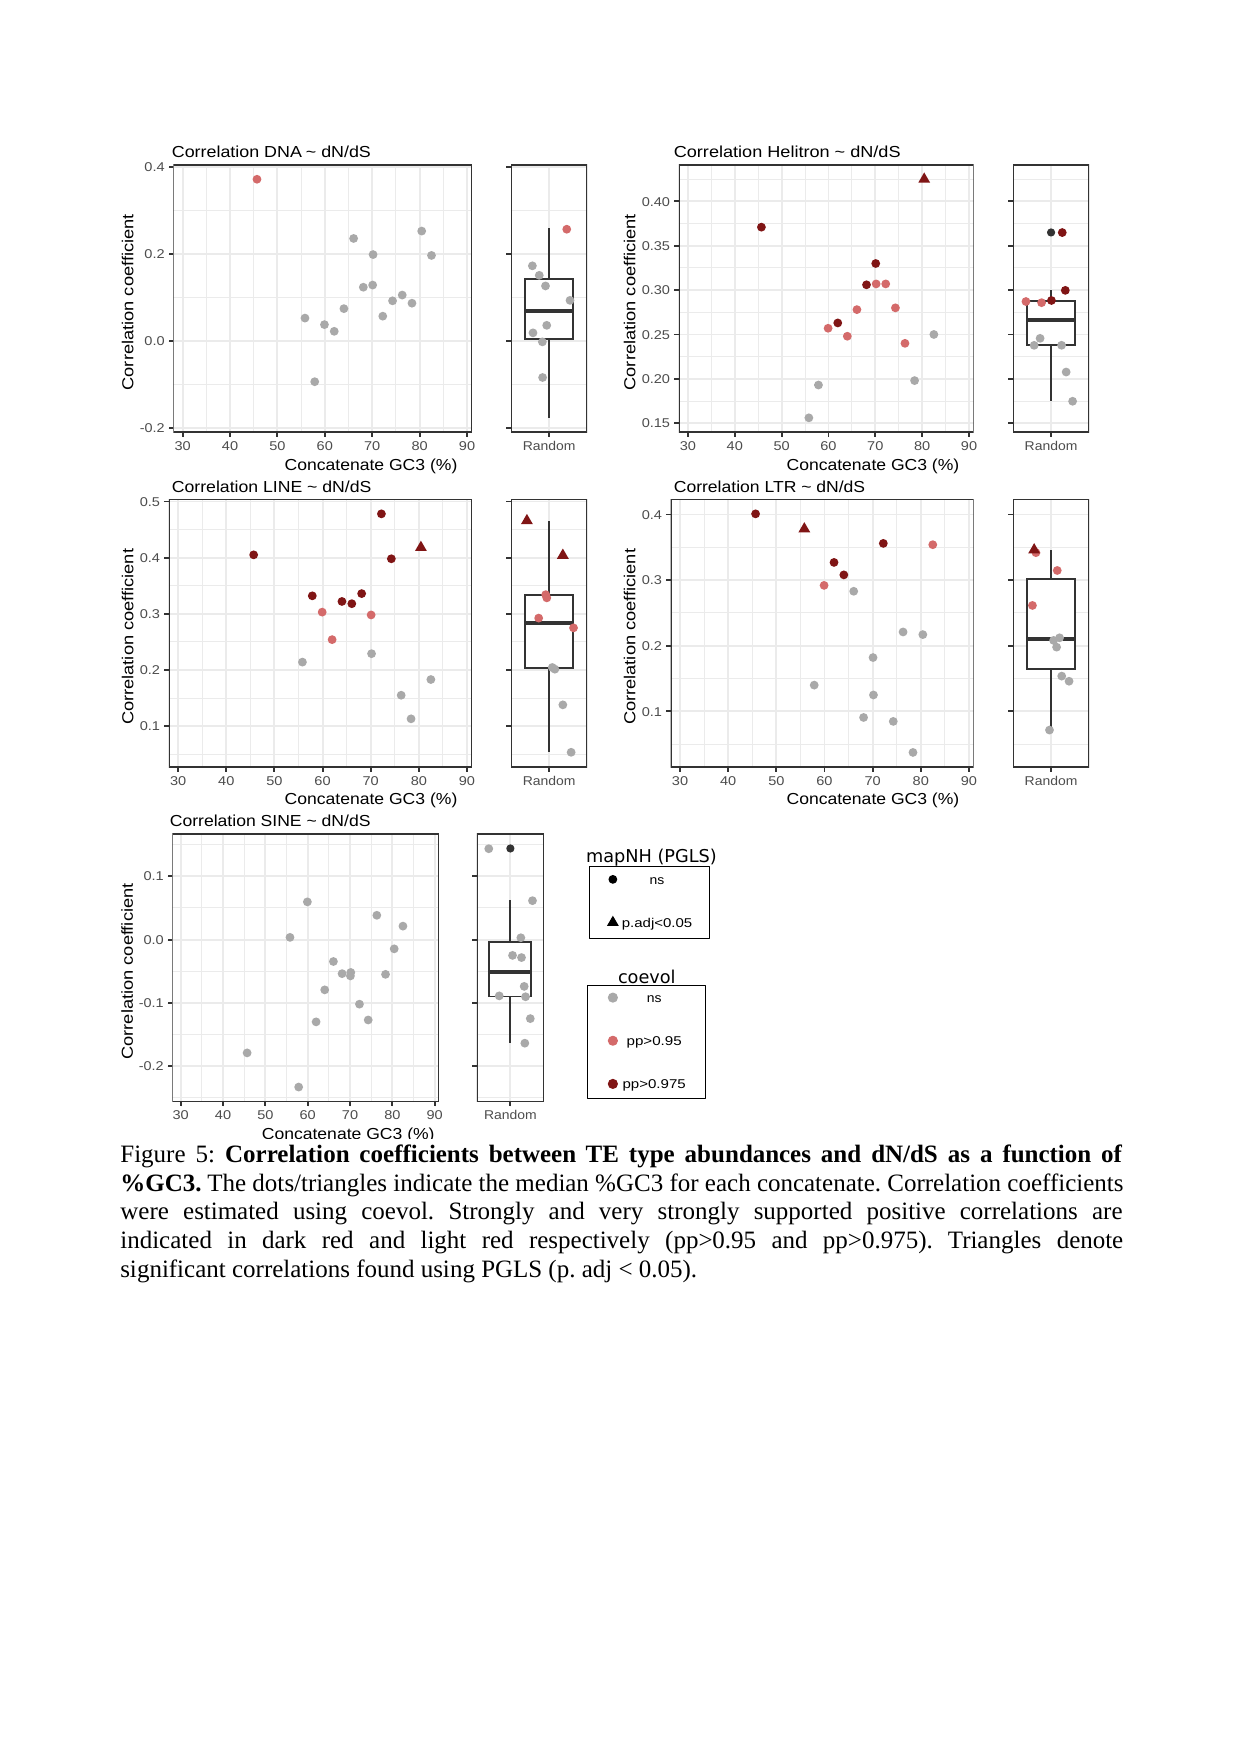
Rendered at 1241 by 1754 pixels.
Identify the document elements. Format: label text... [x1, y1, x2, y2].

text Figure 5: Correlation coefficients between TE type abundances and dN/dS as a function of %GC3. The dots/triangles indicate the median %GC3 for each concatenate. Correlation coefficients were estimated using coevol. Strongly and very strongly supported positive correlations are indicated in dark red and light red respectively (pp>0.95 and pp>0.975). Triangles denote significant correlations found using PGLS (p. adj < 0.05). [120, 1139, 1124, 1283]
